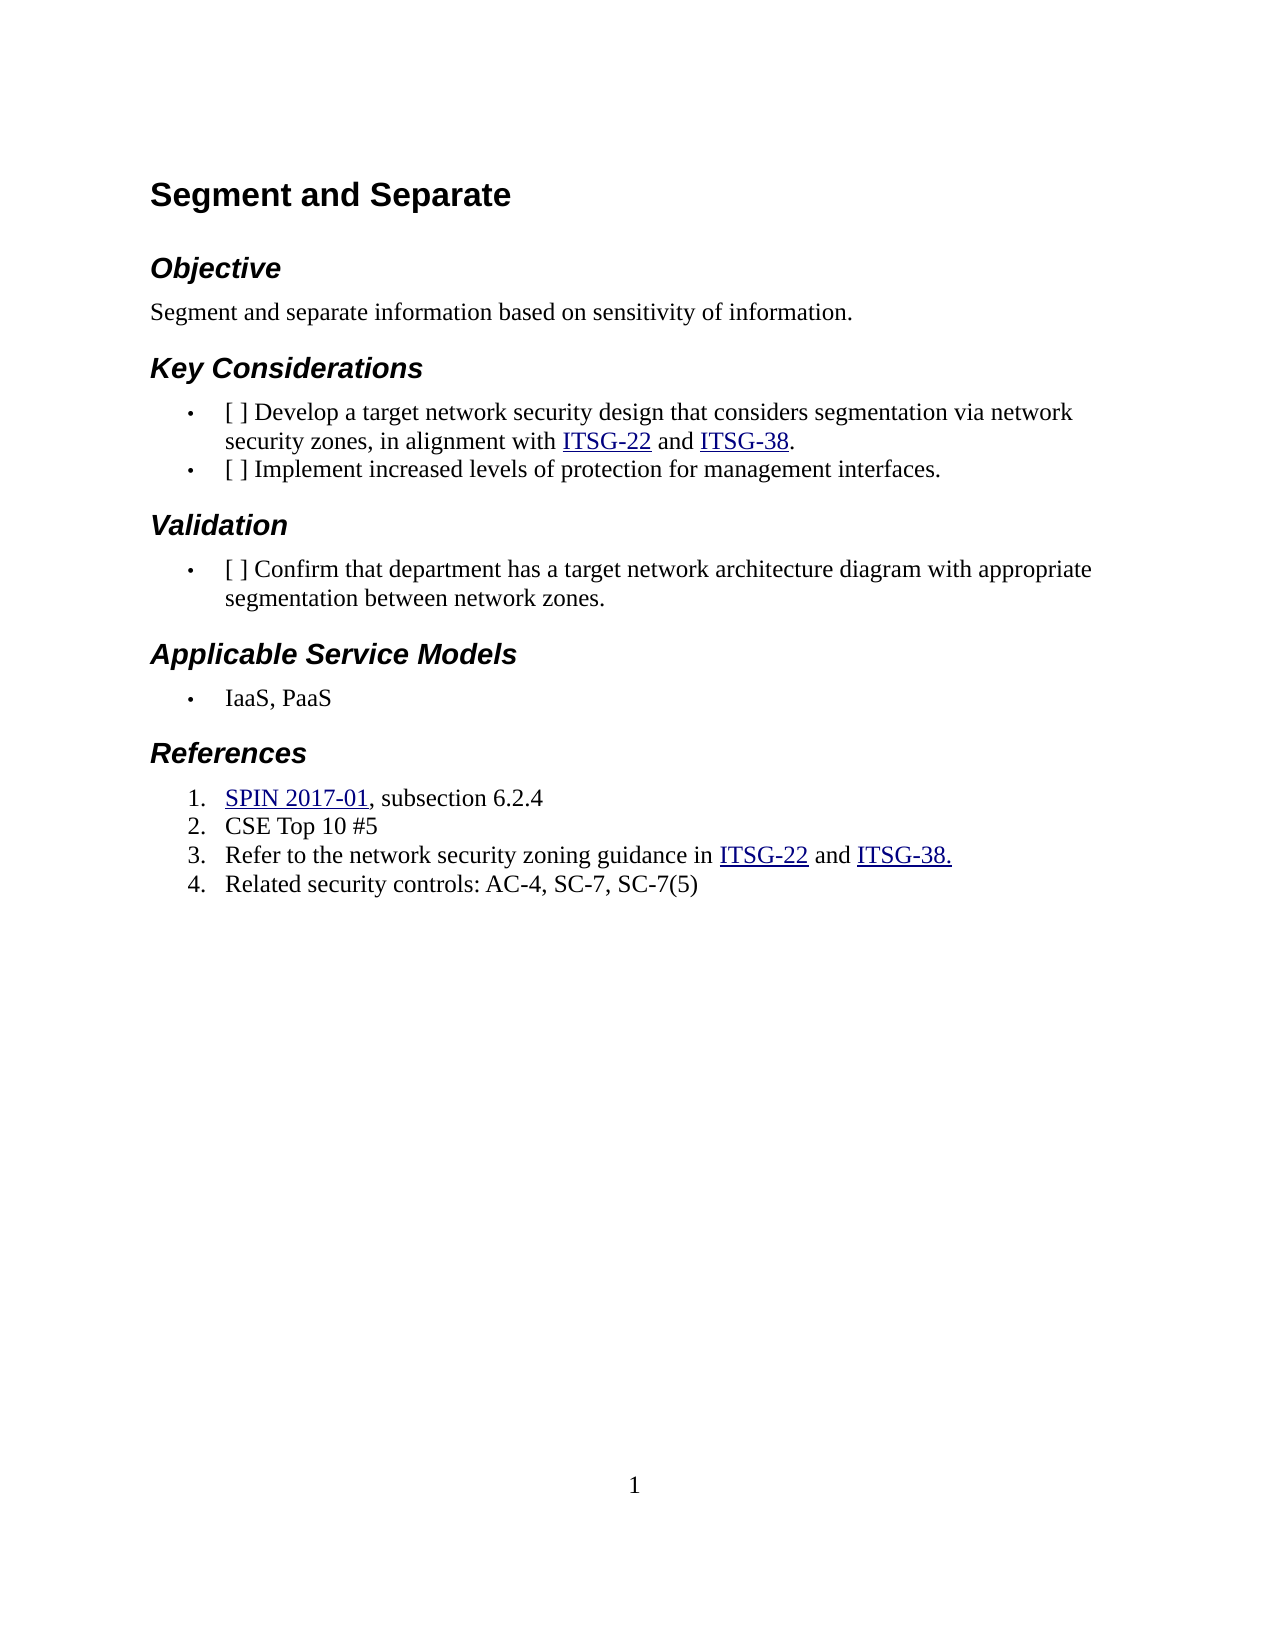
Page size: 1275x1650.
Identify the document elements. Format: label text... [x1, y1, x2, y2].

list SPIN 2017-01, subsection 6.2.4 [187, 783, 1125, 811]
text Segment and separate information based on sensitivity of information. [150, 297, 1125, 326]
list [ ] Develop a target network security design that considers segmentation via network security zones, in alignment with ITSG-22 and ITSG-38. [187, 397, 1125, 454]
subtitle Applicable Service Models [150, 637, 1125, 670]
subtitle Validation [150, 508, 1125, 542]
list CSE Top 10 #5 [187, 811, 1125, 840]
subtitle Segment and Separate [150, 175, 1125, 214]
subtitle Objective [150, 251, 1125, 285]
subtitle References [150, 737, 1125, 770]
list [ ] Confirm that department has a target network architecture diagram with appropriate segmentation between network zones. [187, 554, 1125, 612]
list Related security controls: AC‑4, SC‑7, SC‑7(5) [187, 869, 1125, 898]
list [ ] Implement increased levels of protection for management interfaces. [187, 454, 1125, 483]
list Refer to the network security zoning guidance in ITSG-22 and ITSG-38. [187, 840, 1125, 869]
list IaaS, PaaS [187, 683, 1125, 712]
subtitle Key Considerations [150, 351, 1125, 384]
